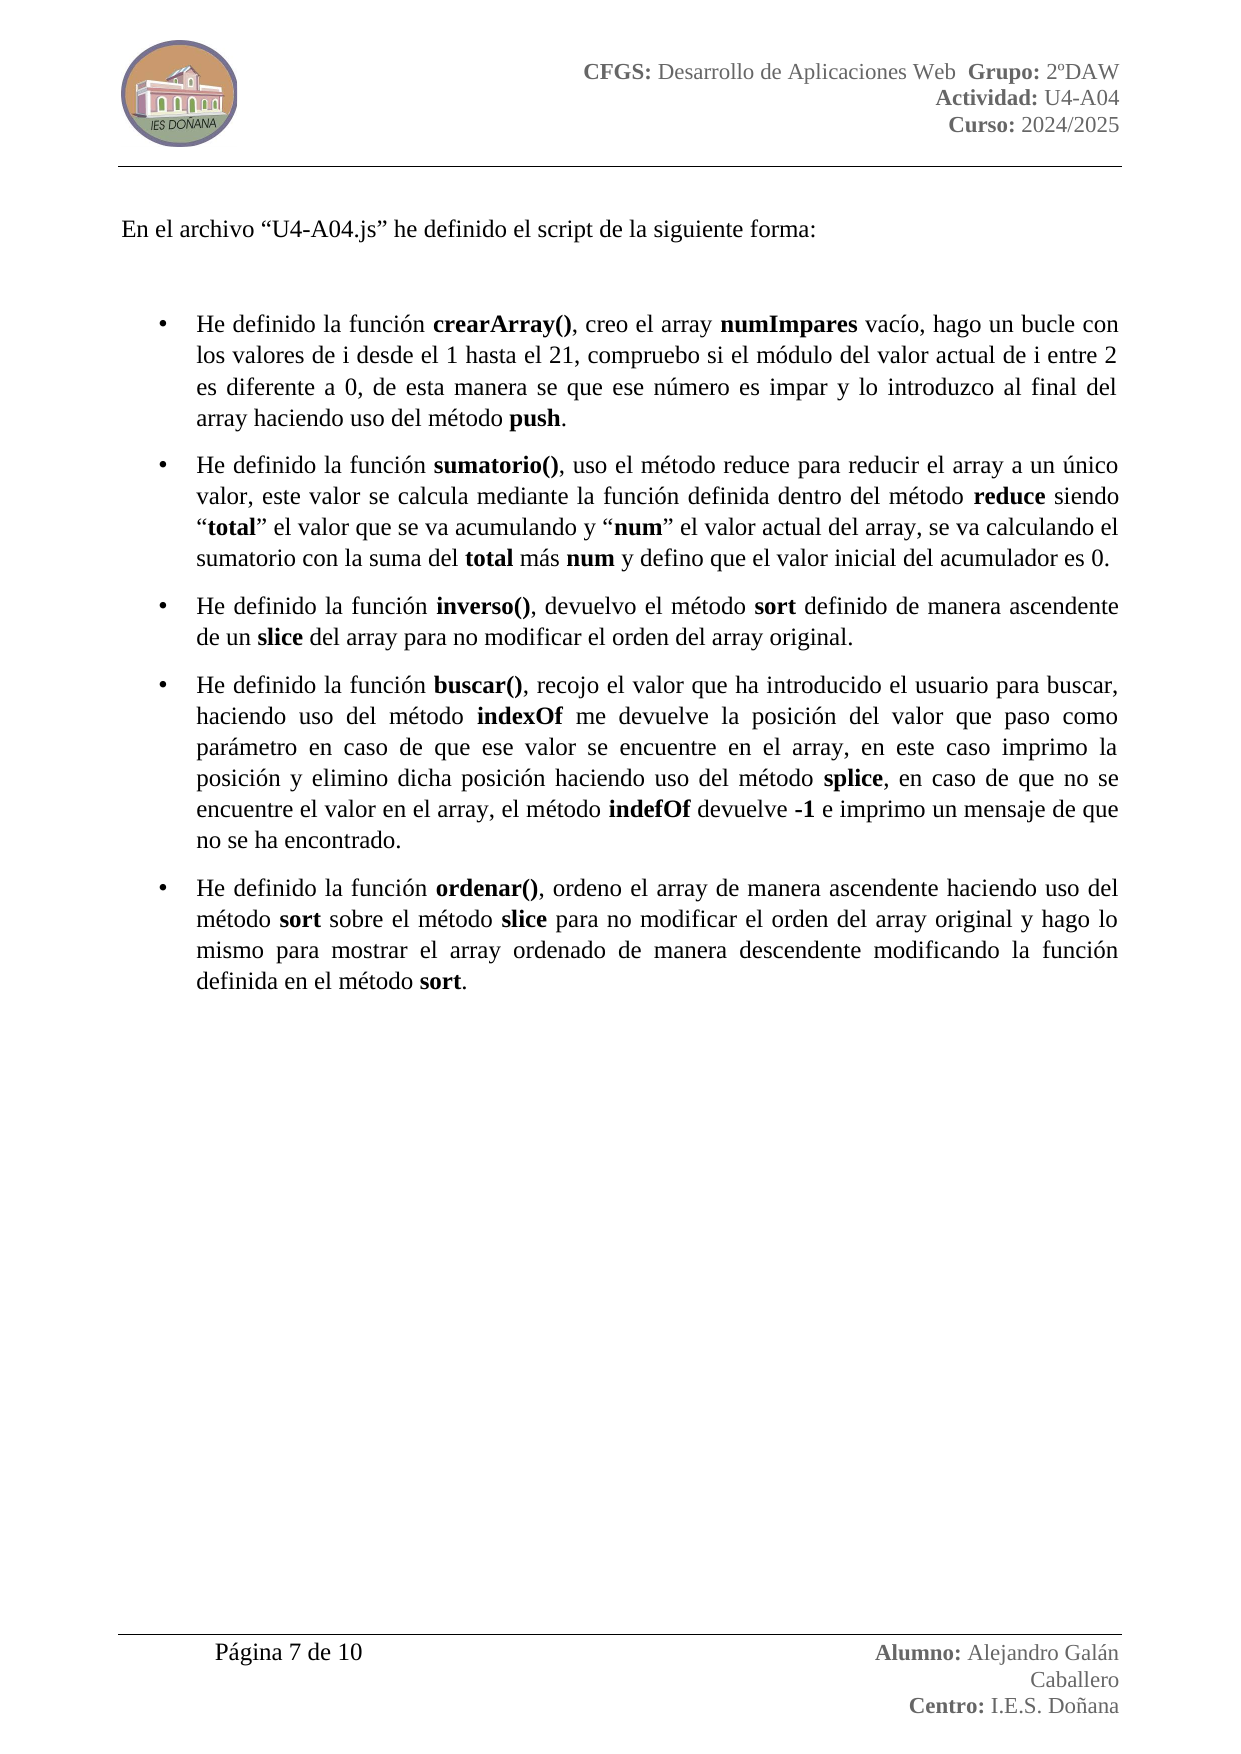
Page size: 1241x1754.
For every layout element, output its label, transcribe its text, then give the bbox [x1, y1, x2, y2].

list He definido la función buscar(), recojo el valor que ha introducido el usuario para buscar, haciendo uso del método indexOf me devuelve la posición del valor que paso como parámetro en caso de que ese valor se encuentre en el array, en este caso imprimo la posición y elimino dicha posición haciendo uso del método splice, en caso de que no se encuentre el valor en el array, el método indefOf devuelve -1 e imprimo un mensaje de que no se ha encontrado. [158, 670, 1119, 854]
picture [121, 40, 238, 147]
list He definido la función sumatorio(), uso el método reduce para reducir el array a un único valor, este valor se calcula mediante la función definida dentro del método reduce siendo “total” el valor que se va acumulando y “num” el valor actual del array, se va calculando el sumatorio con la suma del total más num y defino que el valor inicial del acumulador es 0. [158, 450, 1119, 572]
list He definido la función crearArray(), creo el array numImpares vacío, hago un bucle con los valores de i desde el 1 hasta el 21, compruebo si el módulo del valor actual de i entre 2 es diferente a 0, de esta manera se que ese número es impar y lo introduzco al final del array haciendo uso del método push. [158, 309, 1119, 431]
list He definido la función ordenar(), ordeno el array de manera ascendente haciendo uso del método sort sobre el método slice para no modificar el orden del array original y hago lo mismo para mostrar el array ordenado de manera descendente modificando la función definida en el método sort. [158, 873, 1119, 995]
list He definido la función inverso(), devuelvo el método sort definido de manera ascendente de un slice del array para no modificar el orden del array original. [158, 591, 1119, 651]
text En el archivo “U4-A04.js” he definido el script de la siguiente forma: [121, 214, 1119, 243]
